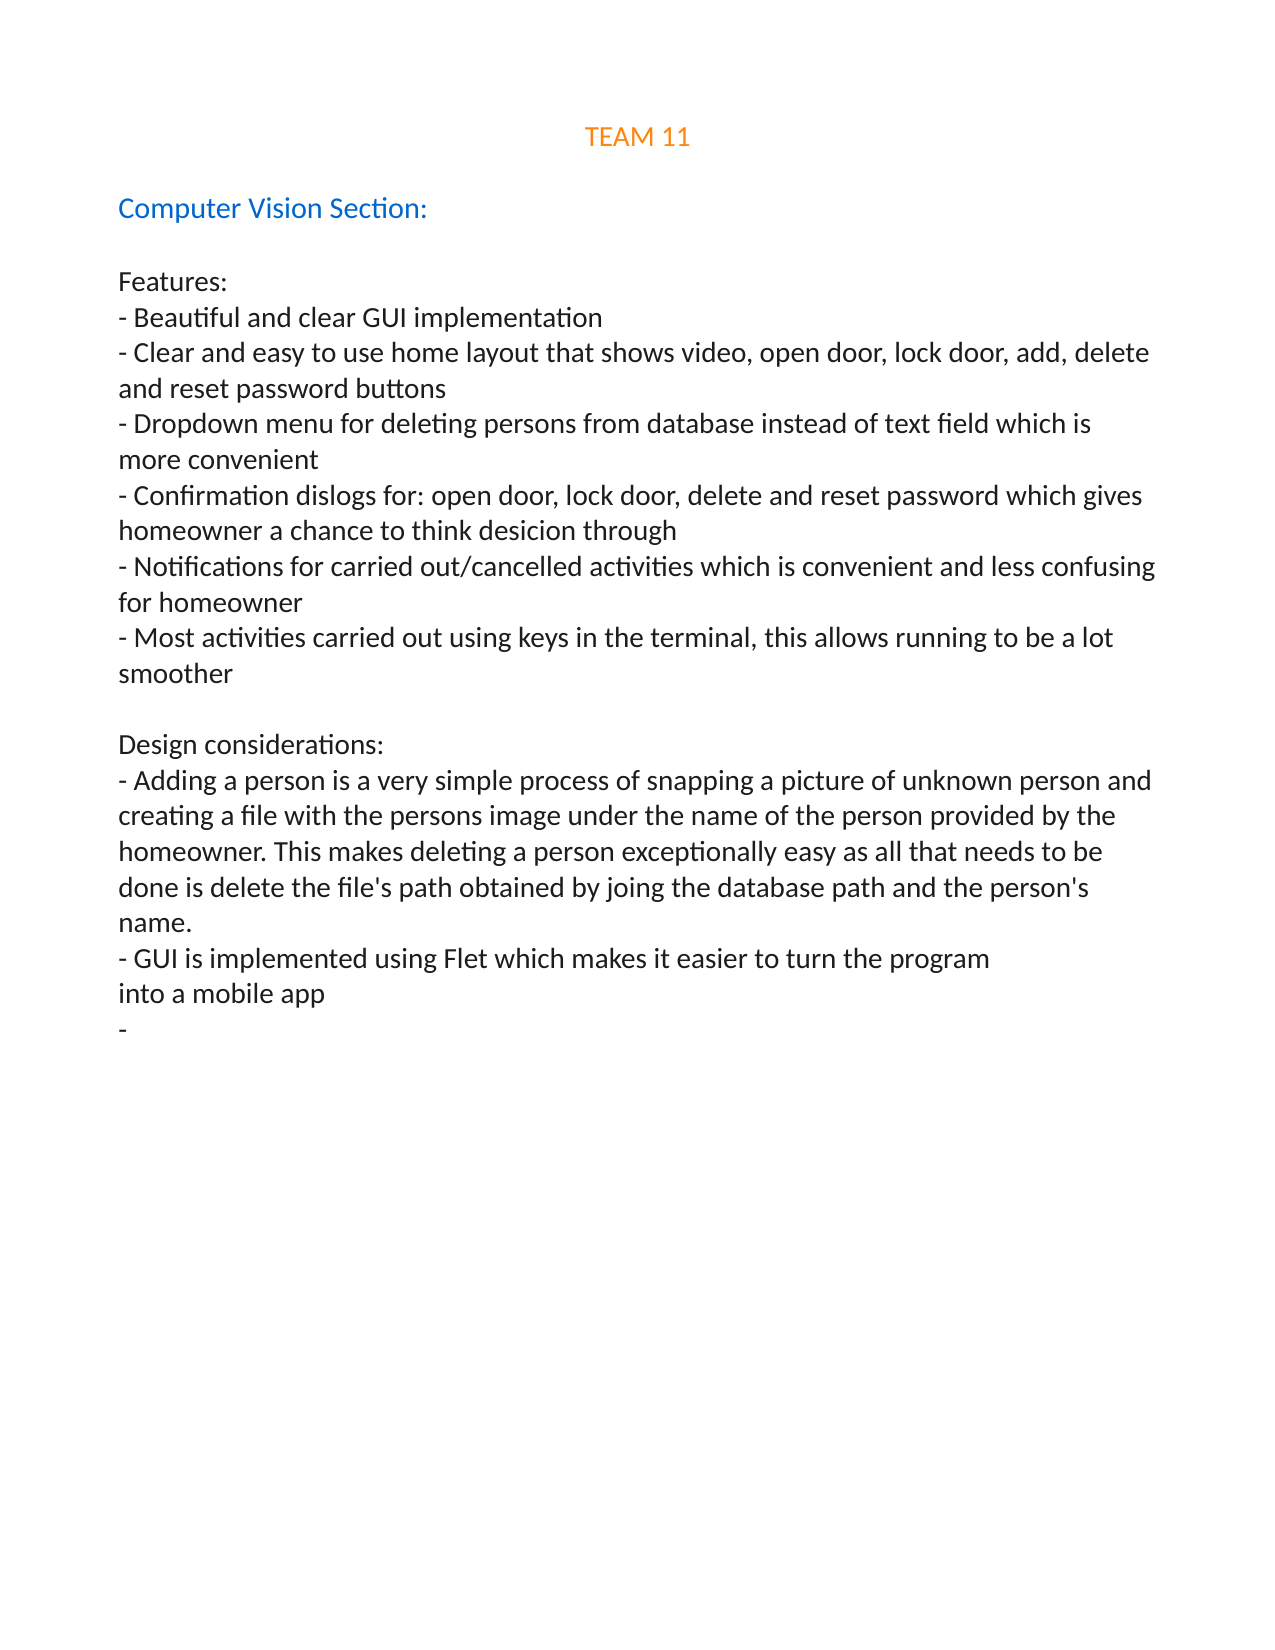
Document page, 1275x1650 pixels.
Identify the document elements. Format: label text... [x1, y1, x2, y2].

text Features: - Beautiful and clear GUI implementation - Clear and easy to use home layout that shows video, open door, lock door, add, delete and reset password buttons - Dropdown menu for deleting persons from database instead of text field which is more convenient - Confirmation dislogs for: open door, lock door, delete and reset password which gives homeowner a chance to think desicion through - Notifications for carried out/cancelled activities which is convenient and less confusing for homeowner - Most activities carried out using keys in the terminal, this allows running to be a lot smoother Design considerations: - Adding a person is a very simple process of snapping a picture of unknown person and creating a file with the persons image under the name of the person provided by the homeowner. This makes deleting a person exceptionally easy as all that needs to be done is delete the file's path obtained by joing the database path and the person's name. - GUI is implemented using Flet which makes it easier to turn the program into a mobile app - [118, 263, 1157, 1047]
text Computer Vision Section: [118, 189, 1157, 263]
text TEAM 11 [118, 118, 1157, 154]
